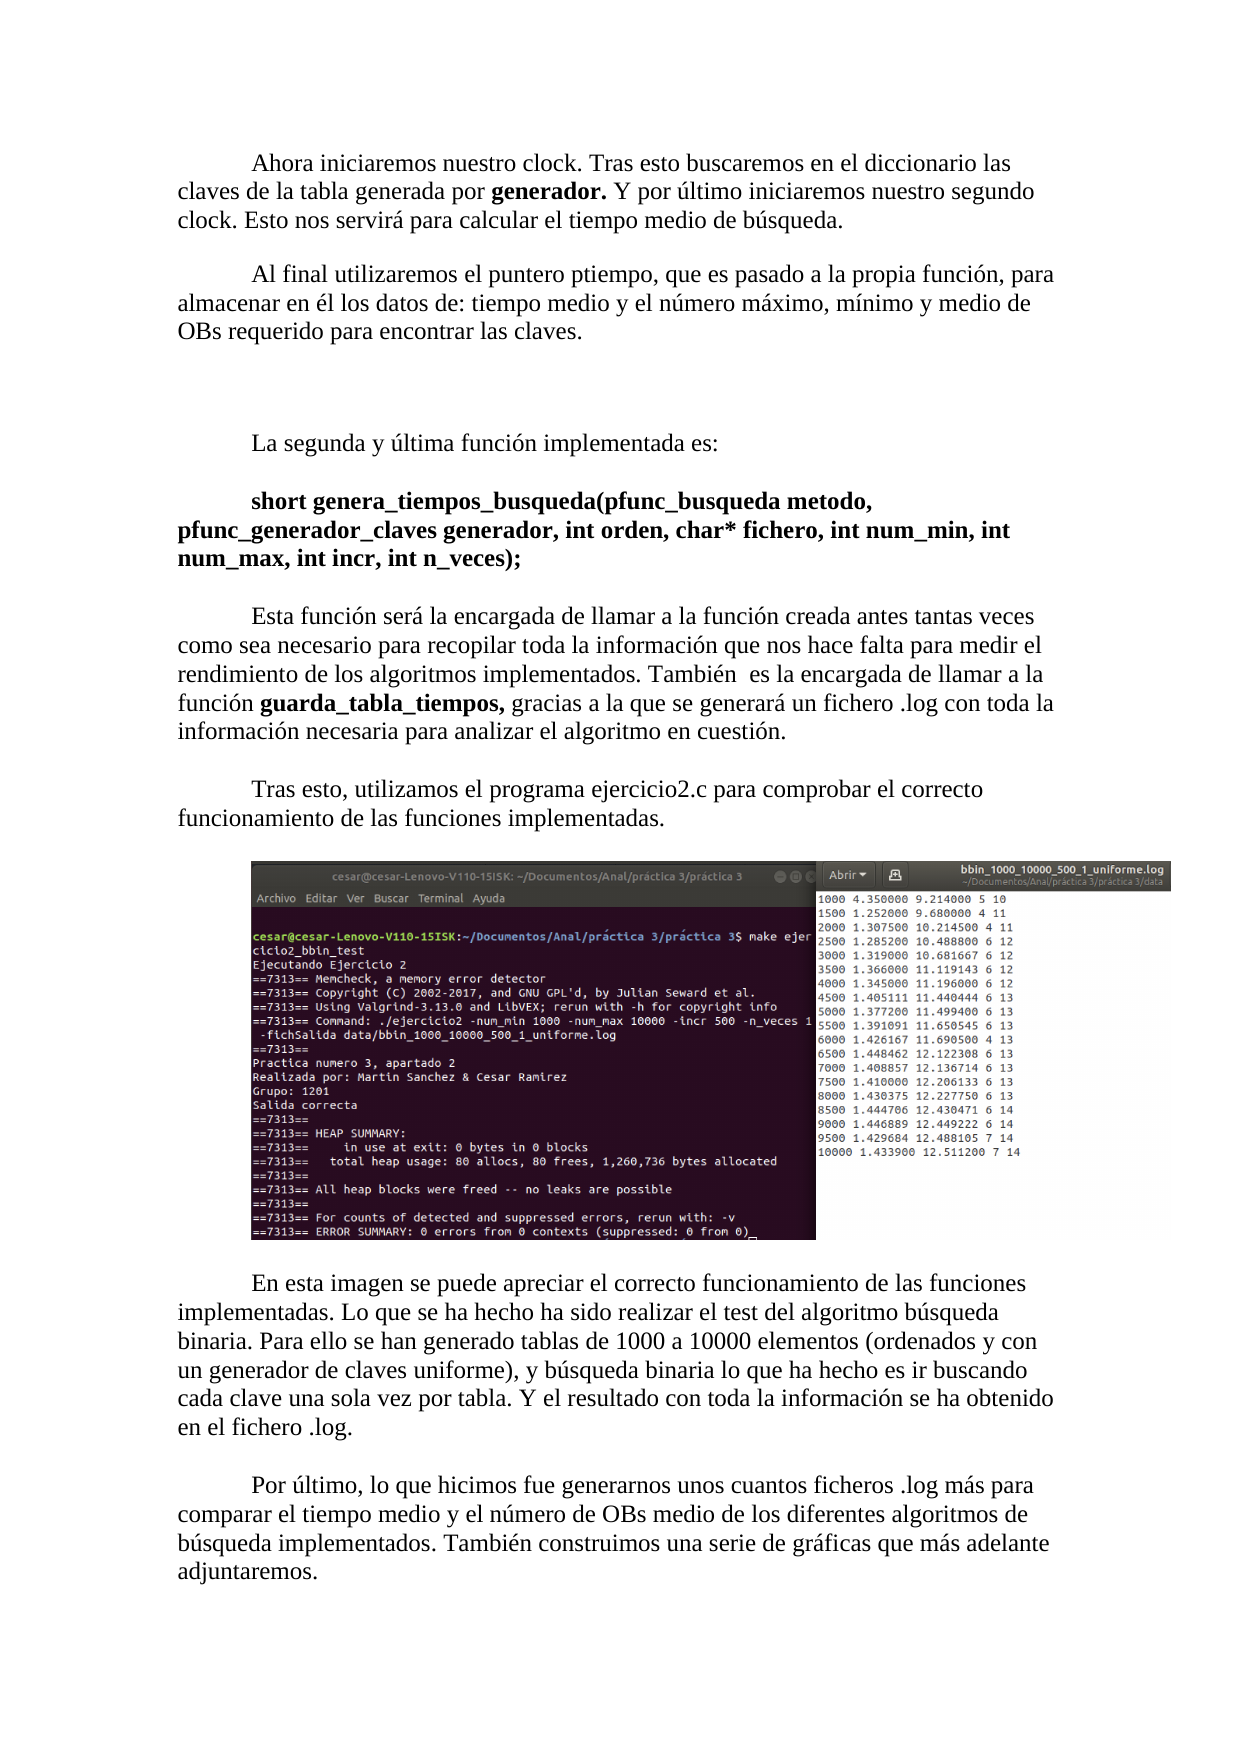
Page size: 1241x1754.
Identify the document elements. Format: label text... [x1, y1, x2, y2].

text Por último, lo que hicimos fue generarnos unos cuantos ficheros .log más para comparar el tiempo medio y el número de OBs medio de los diferentes algoritmos de búsqueda implementados. También construimos una serie de gráficas que más adelante adjuntaremos. [177, 1470, 1063, 1585]
text short genera_tiempos_busqueda(pfunc_busqueda metodo, pfunc_generador_claves generador, int orden, char* fichero, int num_min, int num_max, int incr, int n_veces); [177, 486, 1063, 572]
text Tras esto, utilizamos el programa ejercicio2.c para comprobar el correcto funcionamiento de las funciones implementadas. [177, 774, 1063, 832]
text La segunda y última función implementada es: [177, 428, 1063, 457]
text Ahora iniciaremos nuestro clock. Tras esto buscaremos en el diccionario las claves de la tabla generada por generador. Y por último iniciaremos nuestro segundo clock. Esto nos servirá para calcular el tiempo medio de búsqueda. [177, 148, 1063, 234]
picture [251, 861, 1171, 1240]
text Esta función será la encargada de llamar a la función creada antes tantas veces como sea necesario para recopilar toda la información que nos hace falta para medir el rendimiento de los algoritmos implementados. También es la encargada de llamar a la función guarda_tabla_tiempos, gracias a la que se generará un fichero .log con toda la información necesaria para analizar el algoritmo en cuestión. [177, 601, 1063, 745]
text En esta imagen se puede apreciar el correcto funcionamiento de las funciones implementadas. Lo que se ha hecho ha sido realizar el test del algoritmo búsqueda binaria. Para ello se han generado tablas de 1000 a 10000 elementos (ordenados y con un generador de claves uniforme), y búsqueda binaria lo que ha hecho es ir buscando cada clave una sola vez por tabla. Y el resultado con toda la información se ha obtenido en el fichero .log. [177, 1268, 1063, 1441]
text Al final utilizaremos el puntero ptiempo, que es pasado a la propia función, para almacenar en él los datos de: tiempo medio y el número máximo, mínimo y medio de OBs requerido para encontrar las claves. [177, 259, 1063, 345]
